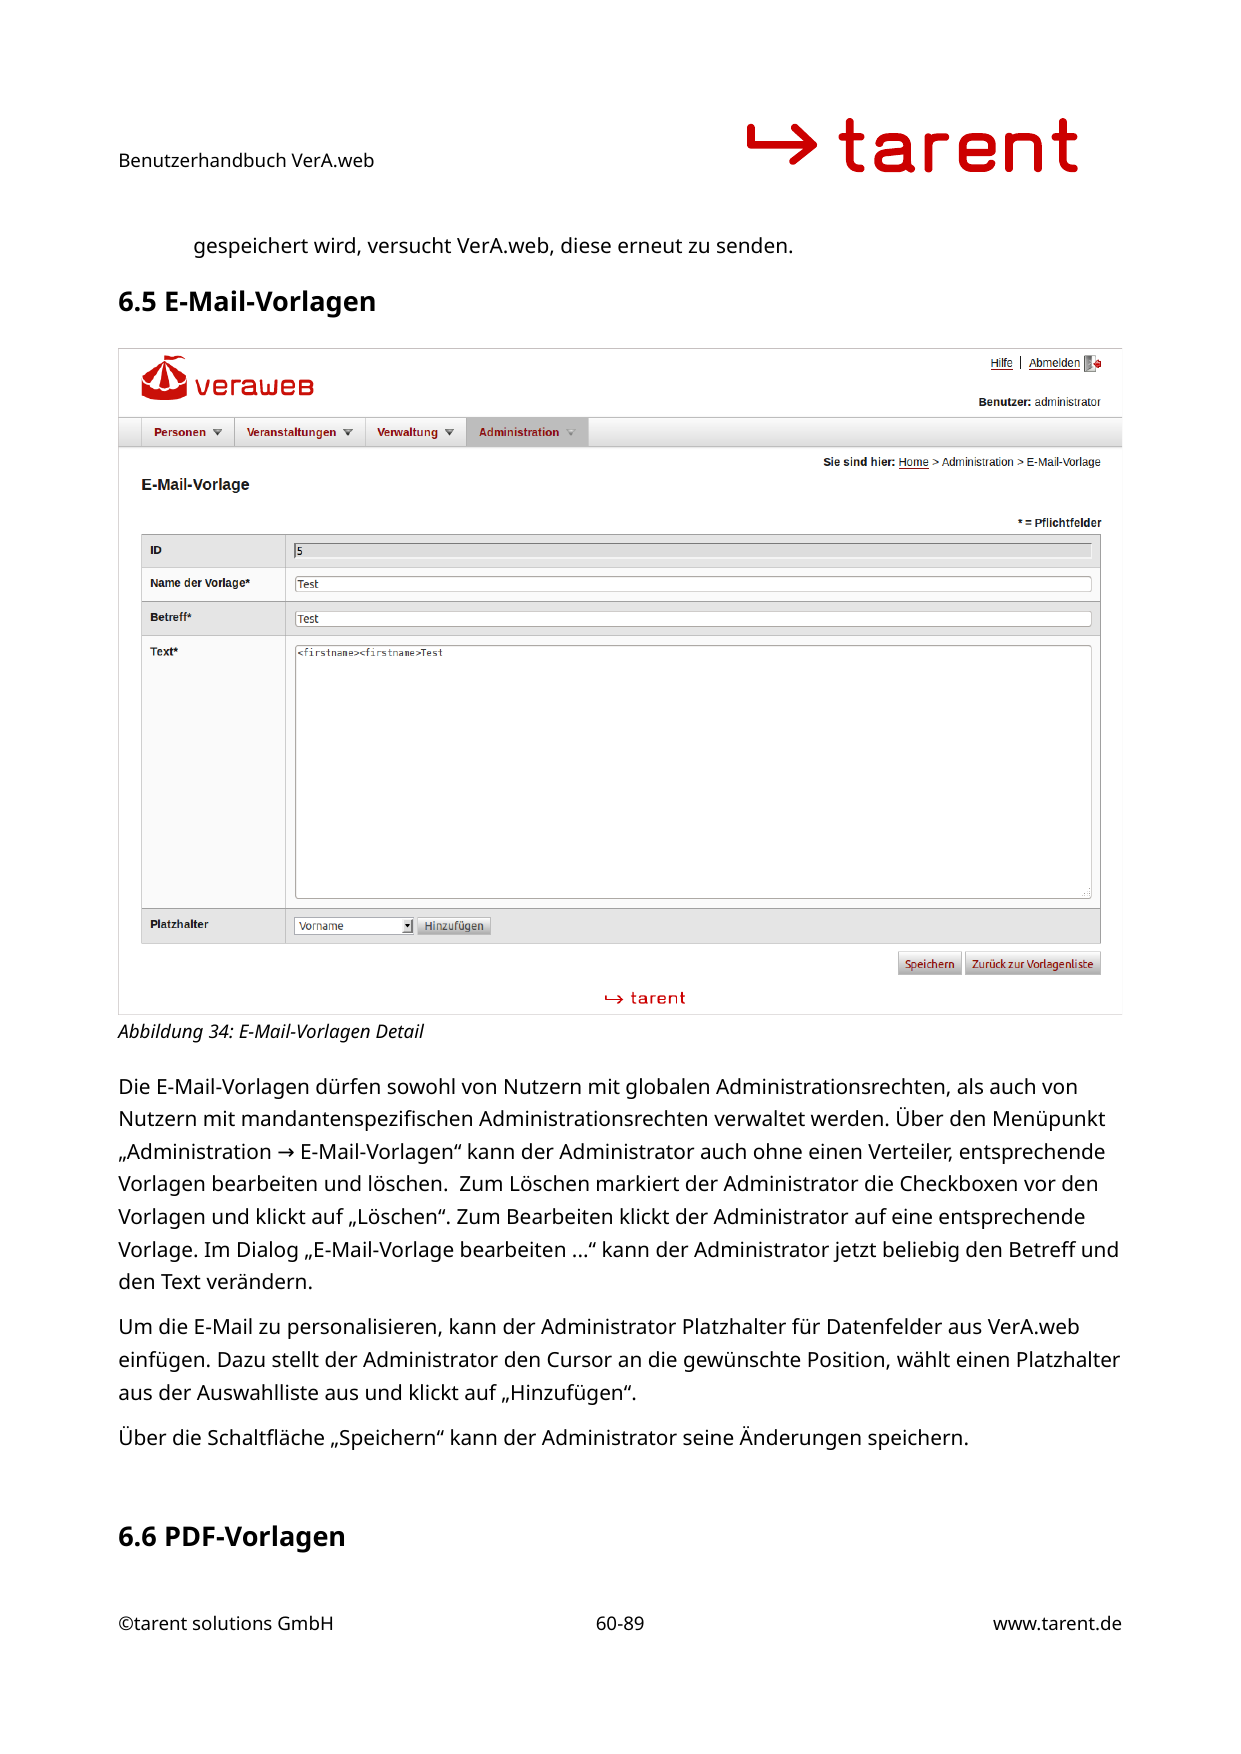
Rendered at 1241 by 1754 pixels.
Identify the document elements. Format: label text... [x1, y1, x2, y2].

subtitle PDF-Vorlagen [118, 1518, 1122, 1555]
text Über die Schaltfläche „Speichern“ kann der Administrator seine Änderungen speichern. [118, 1423, 1122, 1451]
picture [118, 348, 1123, 1015]
text Die E-Mail-Vorlagen dürfen sowohl von Nutzern mit globalen Administrationsrechten, als auch von Nutzern mit mandantenspezifischen Administrationsrechten verwaltet werden. Über den Menüpunkt „Administration → E-Mail-Vorlagen“ kann der Administrator auch ohne einen Verteiler, entsprechende Vorlagen bearbeiten und löschen. Zum Löschen markiert der Administrator die Checkboxen vor den Vorlagen und klickt auf „Löschen“. Zum Bearbeiten klickt der Administrator auf eine entsprechende Vorlage. Im Dialog „E-Mail-Vorlage bearbeiten ...“ kann der Administrator jetzt beliebig den Betreff und den Text verändern. [118, 1044, 1122, 1296]
text [118, 324, 1122, 348]
subtitle E-Mail-Vorlagen [118, 282, 1122, 319]
text Abbildung 34: E-Mail-Vorlagen Detail [118, 1015, 1122, 1044]
text Um die E-Mail zu personalisieren, kann der Administrator Platzhalter für Datenfelder aus VerA.web einfügen. Dazu stellt der Administrator den Cursor an die gewünschte Position, wählt einen Platzhalter aus der Auswahlliste aus und klickt auf „Hinzufügen“. [118, 1312, 1122, 1406]
list gespeichert wird, versucht VerA.web, diese erneut zu senden. [156, 232, 1122, 260]
